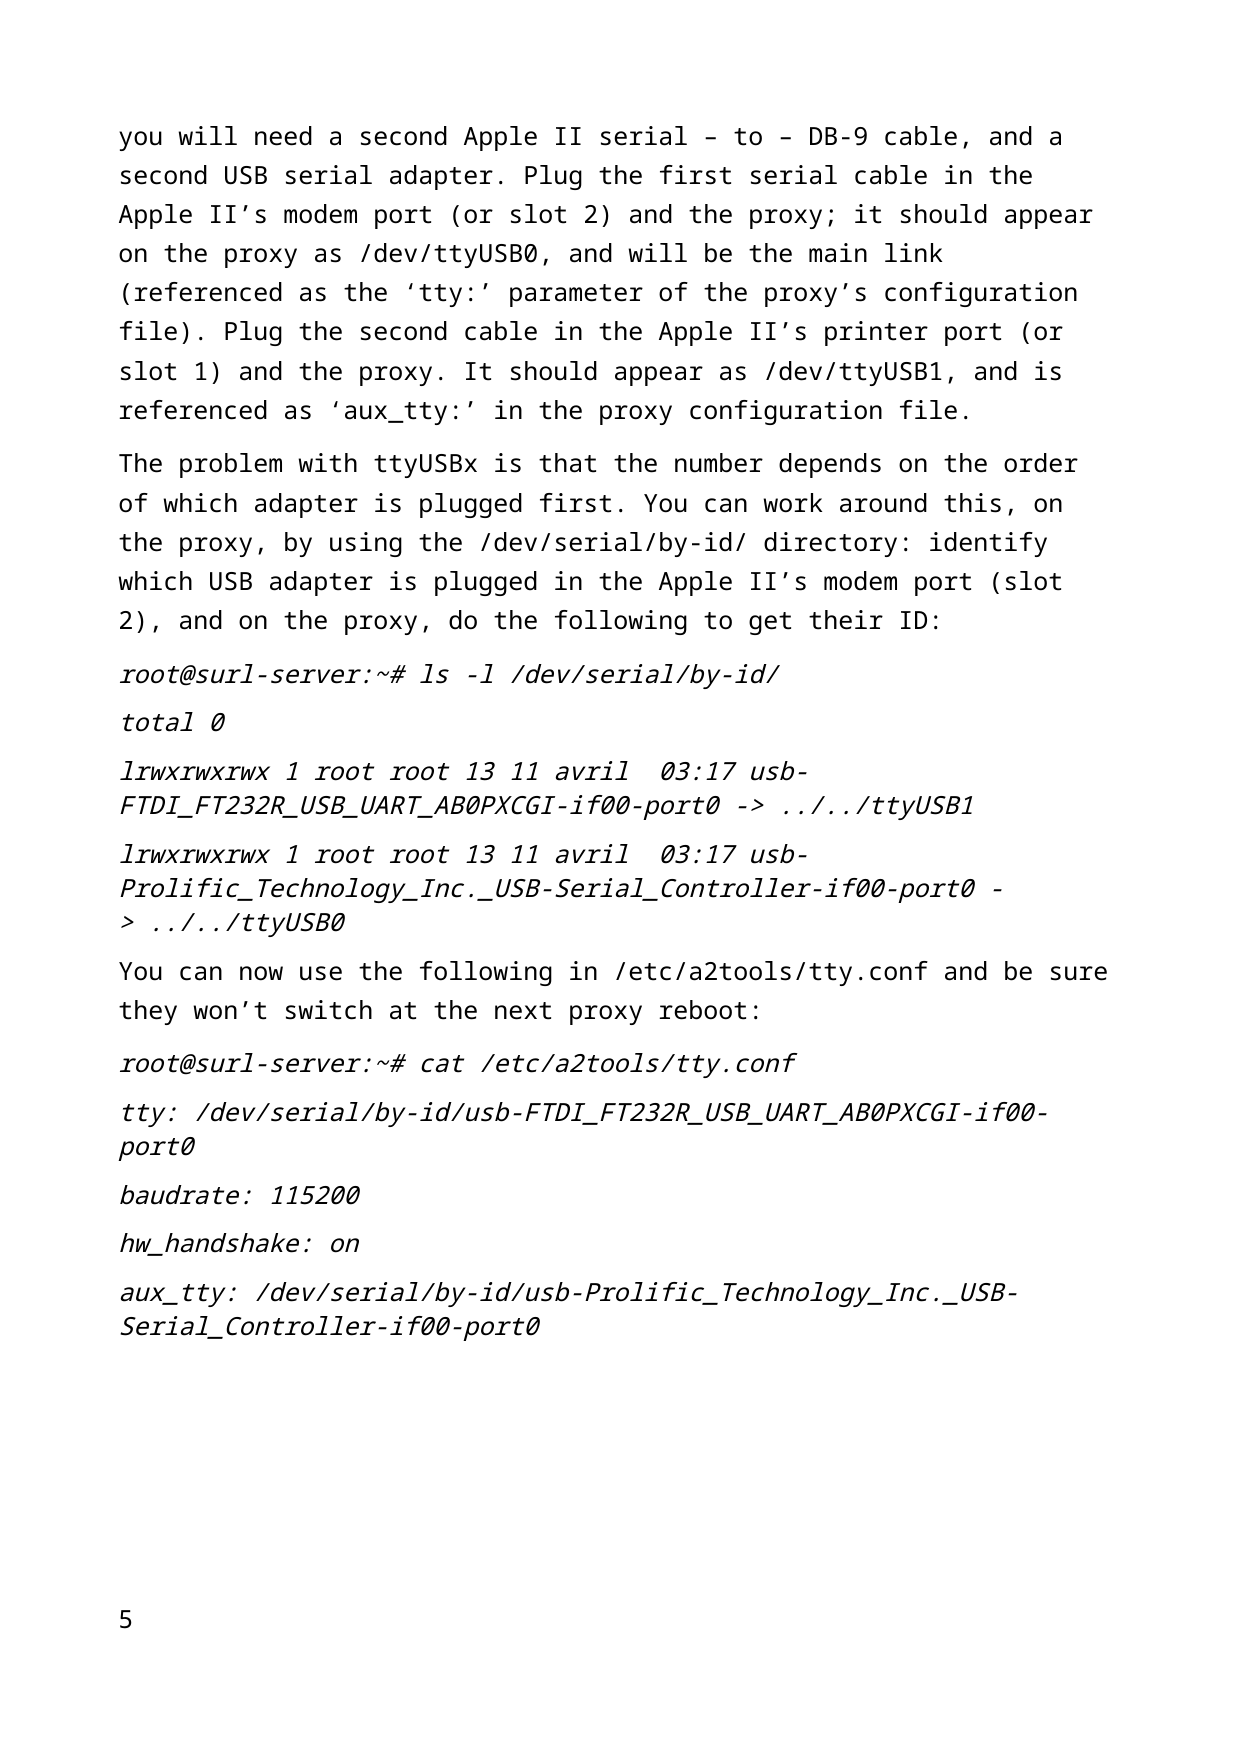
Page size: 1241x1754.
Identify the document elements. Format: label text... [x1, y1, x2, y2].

text you will need a second Apple II serial – to – DB-9 cable, and a second USB serial adapter. Plug the first serial cable in the Apple II’s modem port (or slot 2) and the proxy; it should appear on the proxy as /dev/ttyUSB0, and will be the main link (referenced as the ‘tty:’ parameter of the proxy’s configuration file). Plug the second cable in the Apple II’s printer port (or slot 1) and the proxy. It should appear as /dev/ttyUSB1, and is referenced as ‘aux_tty:’ in the proxy configuration file. [118, 118, 1122, 426]
text total 0 [118, 705, 1122, 739]
text hw_handshake: on [118, 1226, 1122, 1260]
text lrwxrwxrwx 1 root root 13 11 avril 03:17 usb-FTDI_FT232R_USB_UART_AB0PXCGI-if00-port0 -> ../../ttyUSB1 [118, 754, 1122, 822]
text You can now use the following in /etc/a2tools/tty.conf and be sure they won’t switch at the next proxy reboot: [118, 953, 1122, 1026]
text lrwxrwxrwx 1 root root 13 11 avril 03:17 usb-Prolific_Technology_Inc._USB-Serial_Controller-if00-port0 -> ../../ttyUSB0 [118, 836, 1122, 939]
text aux_tty: /dev/serial/by-id/usb-Prolific_Technology_Inc._USB-Serial_Controller-if00-port0 [118, 1275, 1122, 1343]
text root@surl-server:~# ls -l /dev/serial/by-id/ [118, 656, 1122, 691]
text baudrate: 115200 [118, 1177, 1122, 1212]
text The problem with ttyUSBx is that the number depends on the order of which adapter is plugged first. You can work around this, on the proxy, by using the /dev/serial/by-id/ directory: identify which USB adapter is plugged in the Apple II’s modem port (slot 2), and on the proxy, do the following to get their ID: [118, 446, 1122, 637]
text root@surl-server:~# cat /etc/a2tools/tty.conf [118, 1046, 1122, 1080]
text tty: /dev/serial/by-id/usb-FTDI_FT232R_USB_UART_AB0PXCGI-if00-port0 [118, 1095, 1122, 1163]
